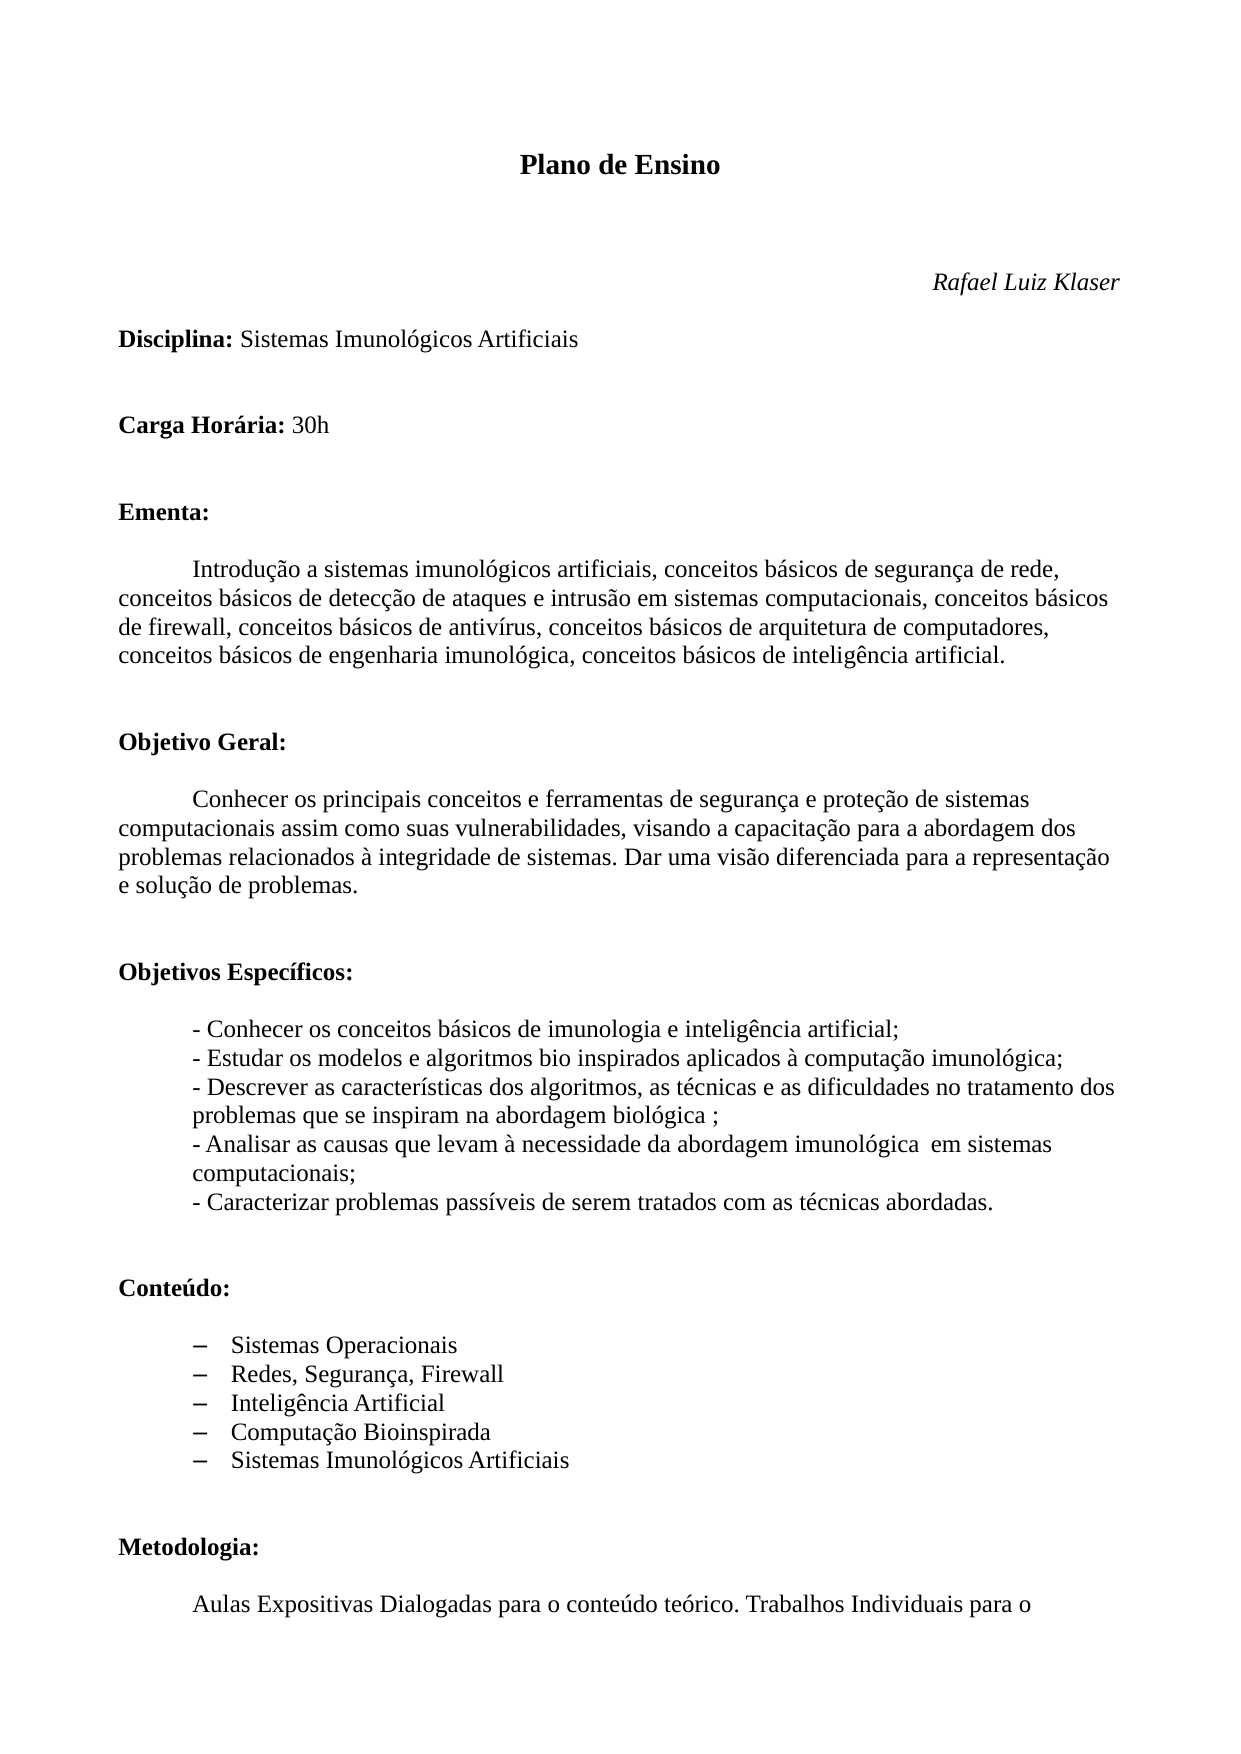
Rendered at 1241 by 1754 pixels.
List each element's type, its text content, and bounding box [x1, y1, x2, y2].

text Conhecer os principais conceitos e ferramentas de segurança e proteção de sistemas computacionais assim como suas vulnerabilidades, visando a capacitação para a abordagem dos problemas relacionados à integridade de sistemas. Dar uma visão diferenciada para a representação e solução de problemas. [118, 784, 1122, 899]
list Computação Bioinspirada [193, 1417, 1122, 1445]
text - Analisar as causas que levam à necessidade da abordagem imunológica em sistemas computacionais; [118, 1129, 1122, 1187]
text - Descrever as características dos algoritmos, as técnicas e as dificuldades no tratamento dos problemas que se inspiram na abordagem biológica ; [118, 1072, 1122, 1129]
text Ementa: [118, 497, 1122, 525]
text - Estudar os modelos e algoritmos bio inspirados aplicados à computação imunológica; [118, 1043, 1122, 1072]
list Redes, Segurança, Firewall [193, 1359, 1122, 1388]
text Aulas Expositivas Dialogadas para o conteúdo teórico. Trabalhos Individuais para o [118, 1589, 1122, 1618]
text - Conhecer os conceitos básicos de imunologia e inteligência artificial; [118, 1014, 1122, 1043]
text Plano de Ensino [118, 147, 1122, 180]
text Introdução a sistemas imunológicos artificiais, conceitos básicos de segurança de rede, conceitos básicos de detecção de ataques e intrusão em sistemas computacionais, conceitos básicos de firewall, conceitos básicos de antivírus, conceitos básicos de arquitetura de computadores, conceitos básicos de engenharia imunológica, conceitos básicos de inteligência artificial. [118, 554, 1122, 669]
text Conteúdo: [118, 1273, 1122, 1302]
text Objetivos Específicos: [118, 957, 1122, 985]
text Disciplina: Sistemas Imunológicos Artificiais [118, 324, 1122, 353]
list Sistemas Operacionais [193, 1330, 1122, 1359]
text - Caracterizar problemas passíveis de serem tratados com as técnicas abordadas. [118, 1187, 1122, 1215]
text Carga Horária: 30h [118, 410, 1122, 439]
text Rafael Luiz Klaser [118, 267, 1122, 295]
list Inteligência Artificial [193, 1388, 1122, 1417]
text Objetivo Geral: [118, 727, 1122, 755]
list Sistemas Imunológicos Artificiais [193, 1445, 1122, 1474]
text Metodologia: [118, 1532, 1122, 1560]
